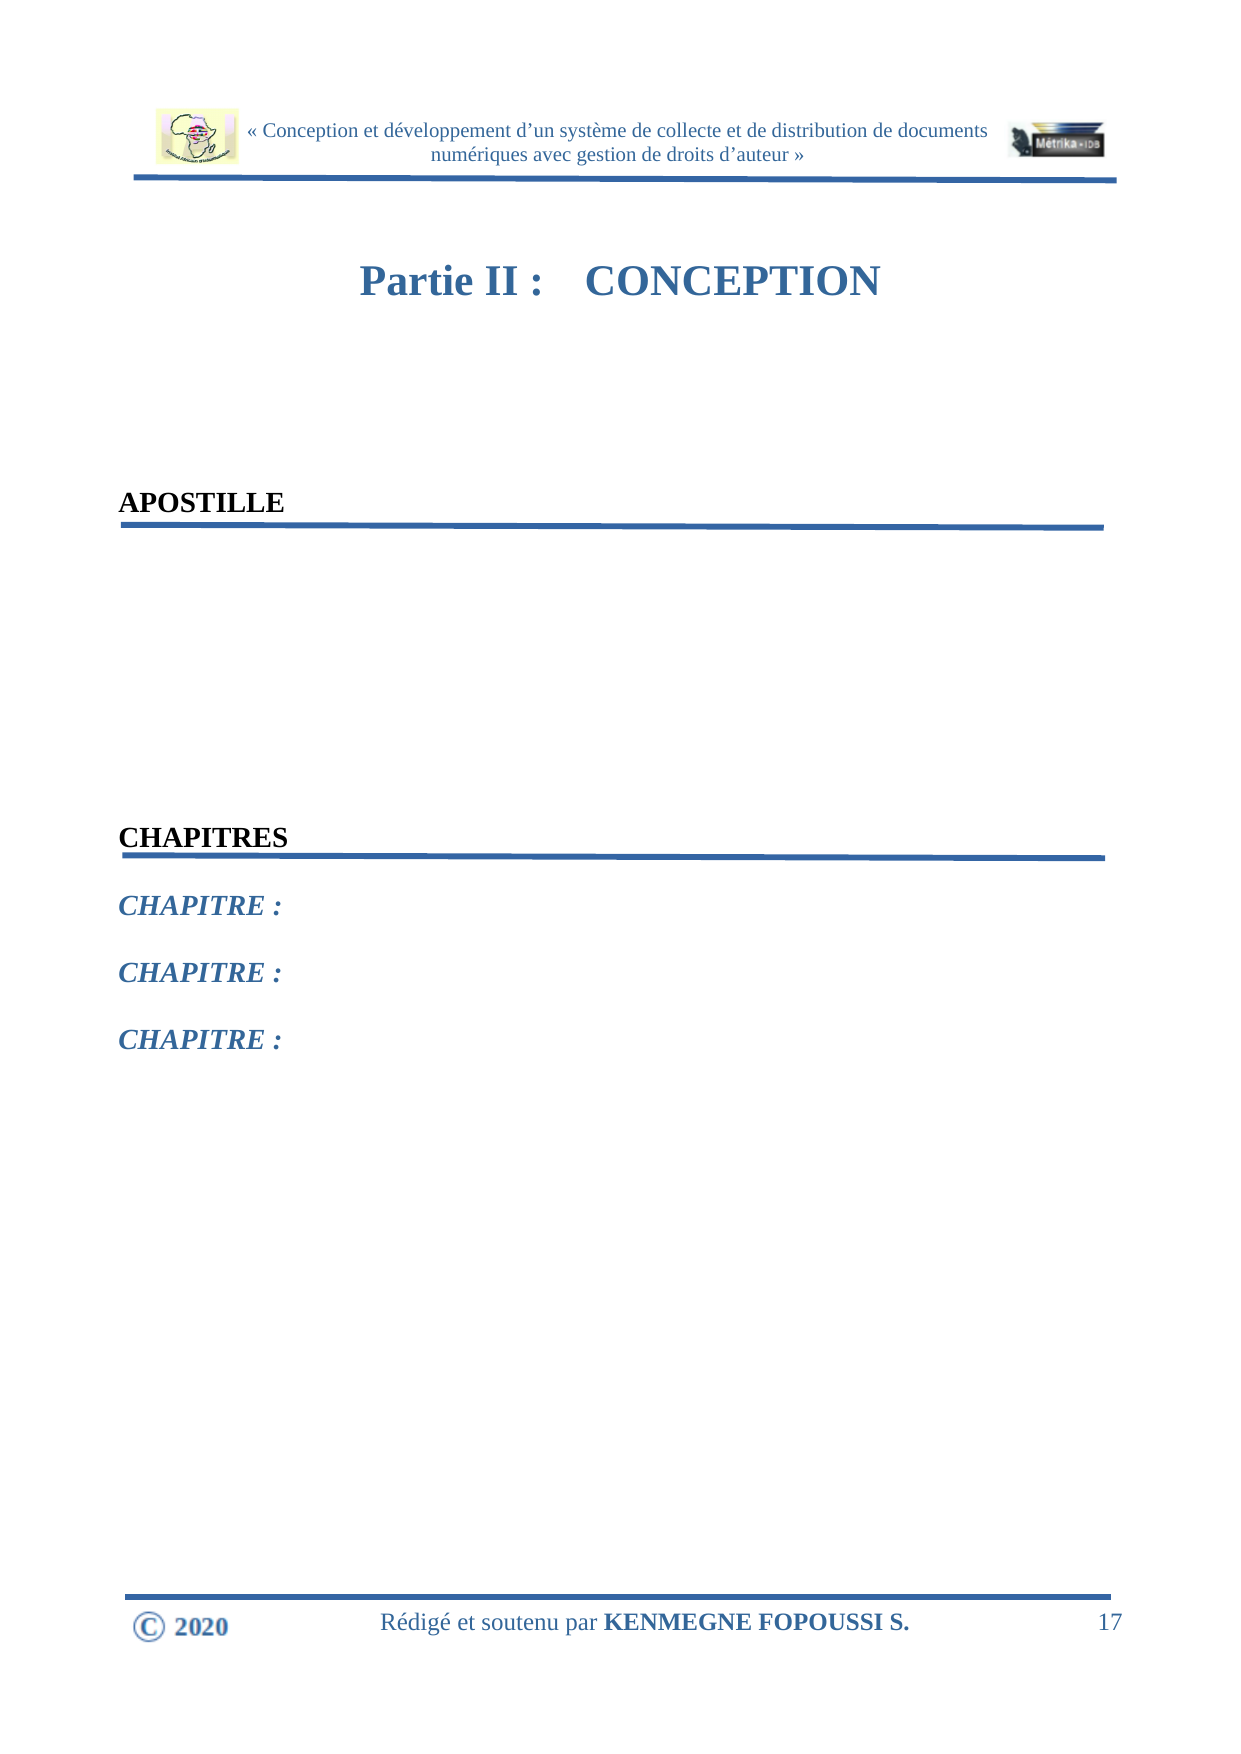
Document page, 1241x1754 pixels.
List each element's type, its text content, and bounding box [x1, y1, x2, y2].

subtitle CONCEPTION [118, 255, 1122, 305]
text CHAPITRES [118, 821, 1122, 854]
text CHAPITRE : [118, 888, 1122, 921]
picture [126, 1604, 231, 1647]
text CHAPITRE : [118, 1022, 1122, 1055]
picture [1003, 116, 1109, 160]
text APOSTILLE [118, 485, 1122, 519]
text CHAPITRE : [118, 955, 1122, 988]
picture [154, 107, 241, 166]
